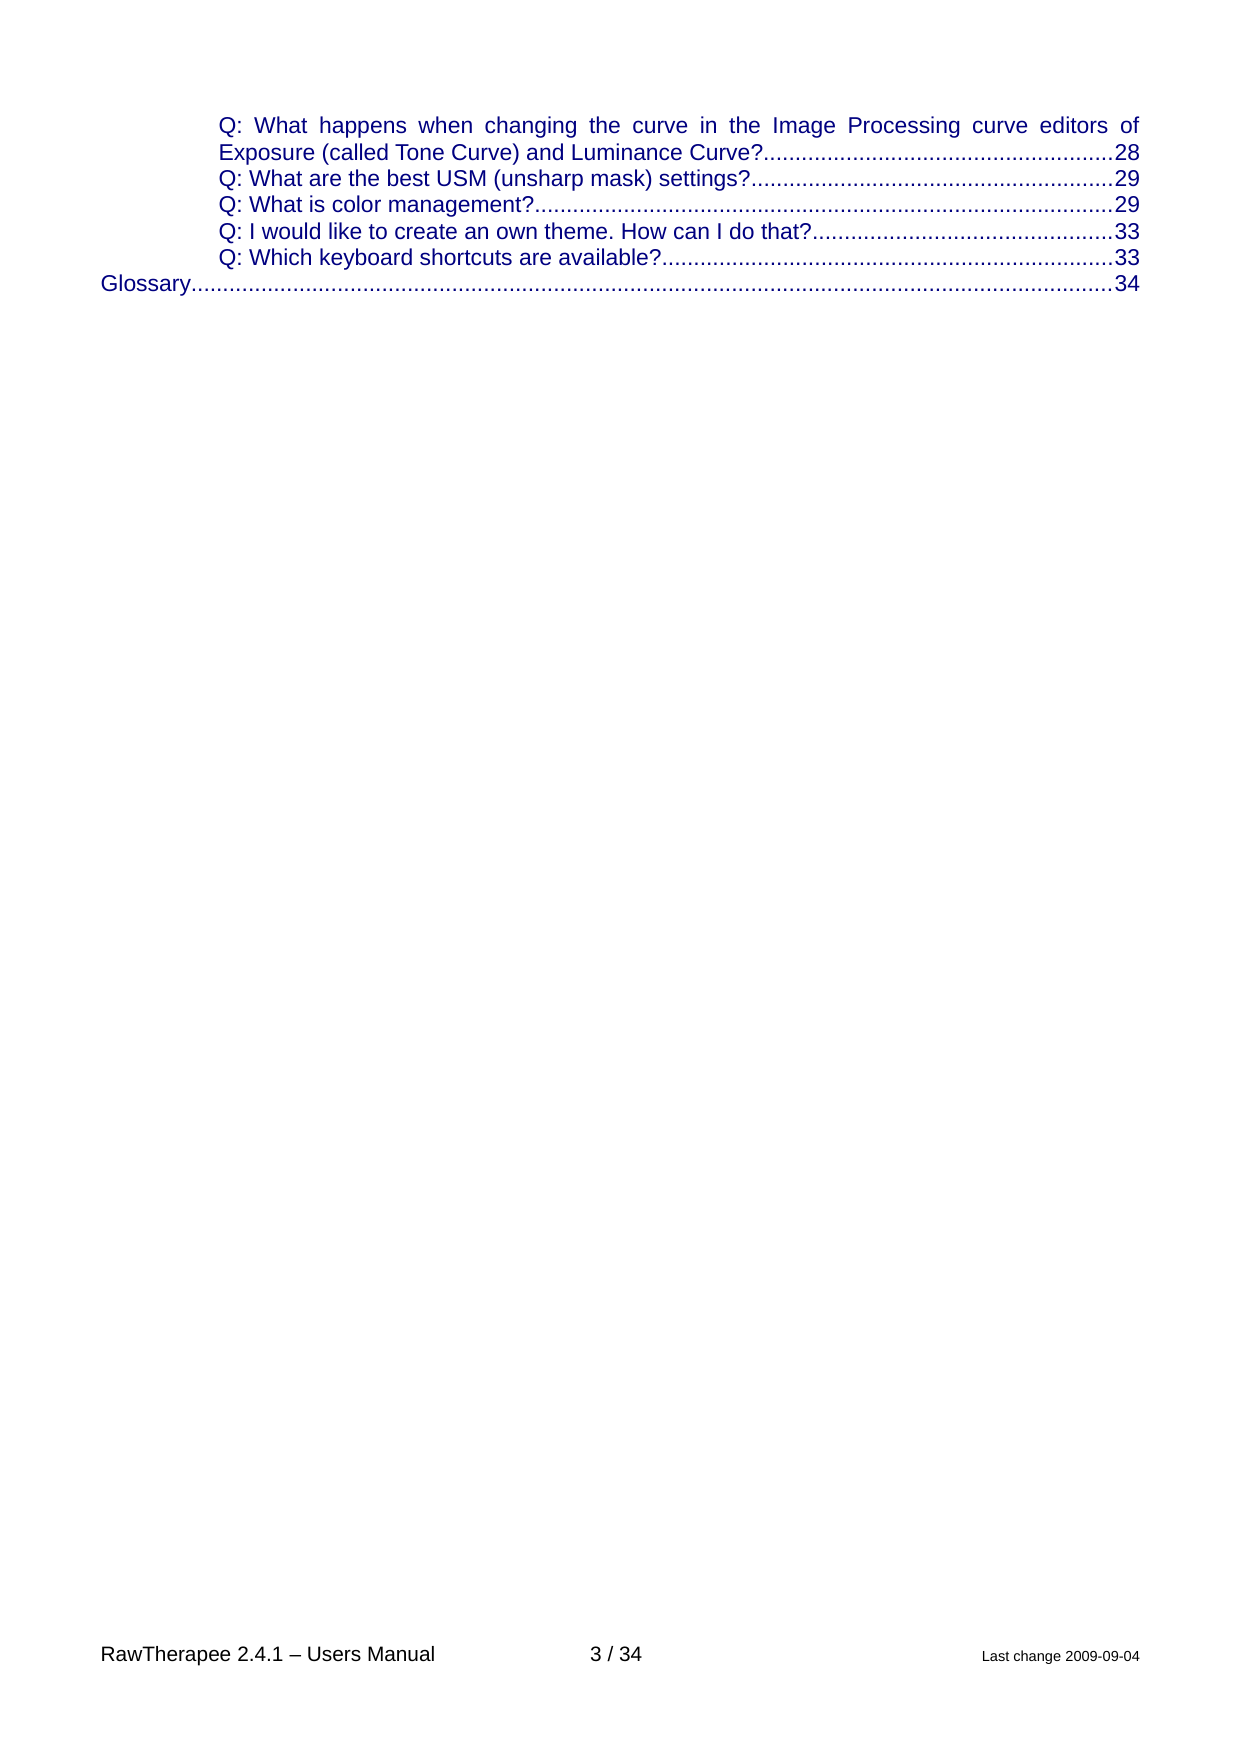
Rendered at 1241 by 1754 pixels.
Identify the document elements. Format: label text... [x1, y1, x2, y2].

text Q: What are the best USM (unsharp mask) settings? 29 [218, 165, 1140, 191]
text Glossary 34 [100, 270, 1140, 297]
text Q: What is color management? 29 [218, 191, 1140, 218]
text Q: I would like to create an own theme. How can I do that? 33 [218, 218, 1140, 244]
text Q: What happens when changing the curve in the Image Processing curve editors of Exposure (called Tone Curve) and Luminance Curve? 28 [218, 112, 1140, 165]
text Q: Which keyboard shortcuts are available? 33 [218, 244, 1140, 270]
